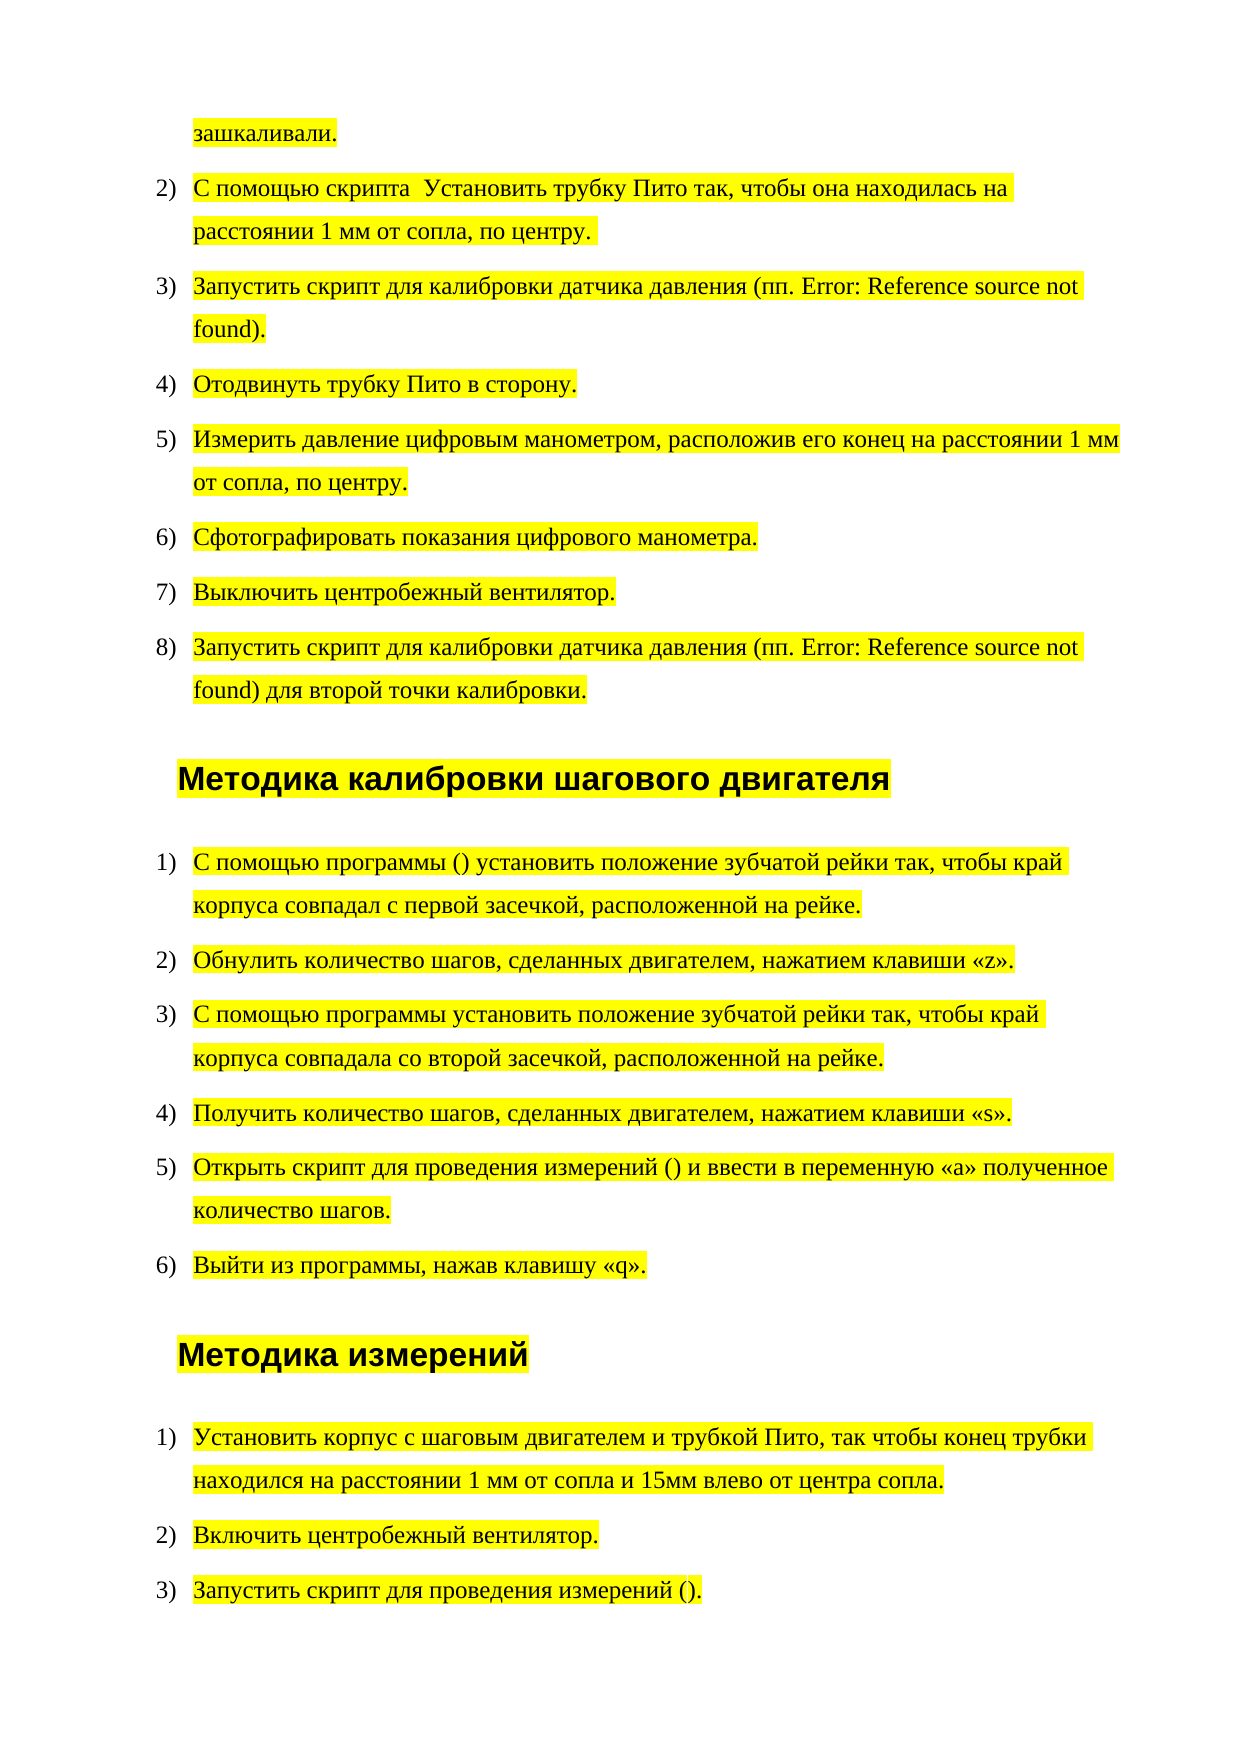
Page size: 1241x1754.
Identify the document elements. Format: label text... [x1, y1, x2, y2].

list Измерить давление цифровым манометром, расположив его конец на расстоянии 1 мм от сопла, по центру. [156, 424, 1122, 496]
list Запустить скрипт для калибровки датчика давления (пп. Ошибка: источник перекрёстной ссылки не найден) для второй точки калибровки. [156, 632, 1122, 704]
list Сфотографировать показания цифрового манометра. [156, 522, 1122, 551]
list С помощью программы () установить положение зубчатой рейки так, чтобы край корпуса совпадал с первой засечкой, расположенной на рейке. [156, 847, 1122, 918]
list Запустить скрипт для калибровки датчика давления (пп. Ошибка: источник перекрёстной ссылки не найден). [156, 271, 1122, 343]
list Обнулить количество шагов, сделанных двигателем, нажатием клавиши «z». [156, 945, 1122, 973]
subtitle Методика калибровки шагового двигателя [118, 759, 1122, 798]
list Запустить скрипт для проведения измерений (). [156, 1575, 1122, 1604]
list С помощью скрипта Установить трубку Пито так, чтобы она находилась на расстоянии 1 мм от сопла, по центру. [156, 173, 1122, 245]
list Включить центробежный вентилятор. [156, 1520, 1122, 1549]
subtitle Методика измерений [118, 1335, 1122, 1373]
list Выключить центробежный вентилятор. [156, 577, 1122, 606]
list С помощью программы установить положение зубчатой рейки так, чтобы край корпуса совпадала со второй засечкой, расположенной на рейке. [156, 999, 1122, 1071]
list зашкаливали. [156, 118, 1122, 147]
list Отодвинуть трубку Пито в сторону. [156, 369, 1122, 398]
list Открыть скрипт для проведения измерений () и ввести в переменную «a» полученное количество шагов. [156, 1152, 1122, 1224]
list Установить корпус с шаговым двигателем и трубкой Пито, так чтобы конец трубки находился на расстоянии 1 мм от сопла и 15мм влево от центра сопла. [156, 1422, 1122, 1494]
list Выйти из программы, нажав клавишу «q». [156, 1251, 1122, 1279]
list Получить количество шагов, сделанных двигателем, нажатием клавиши «s». [156, 1098, 1122, 1126]
